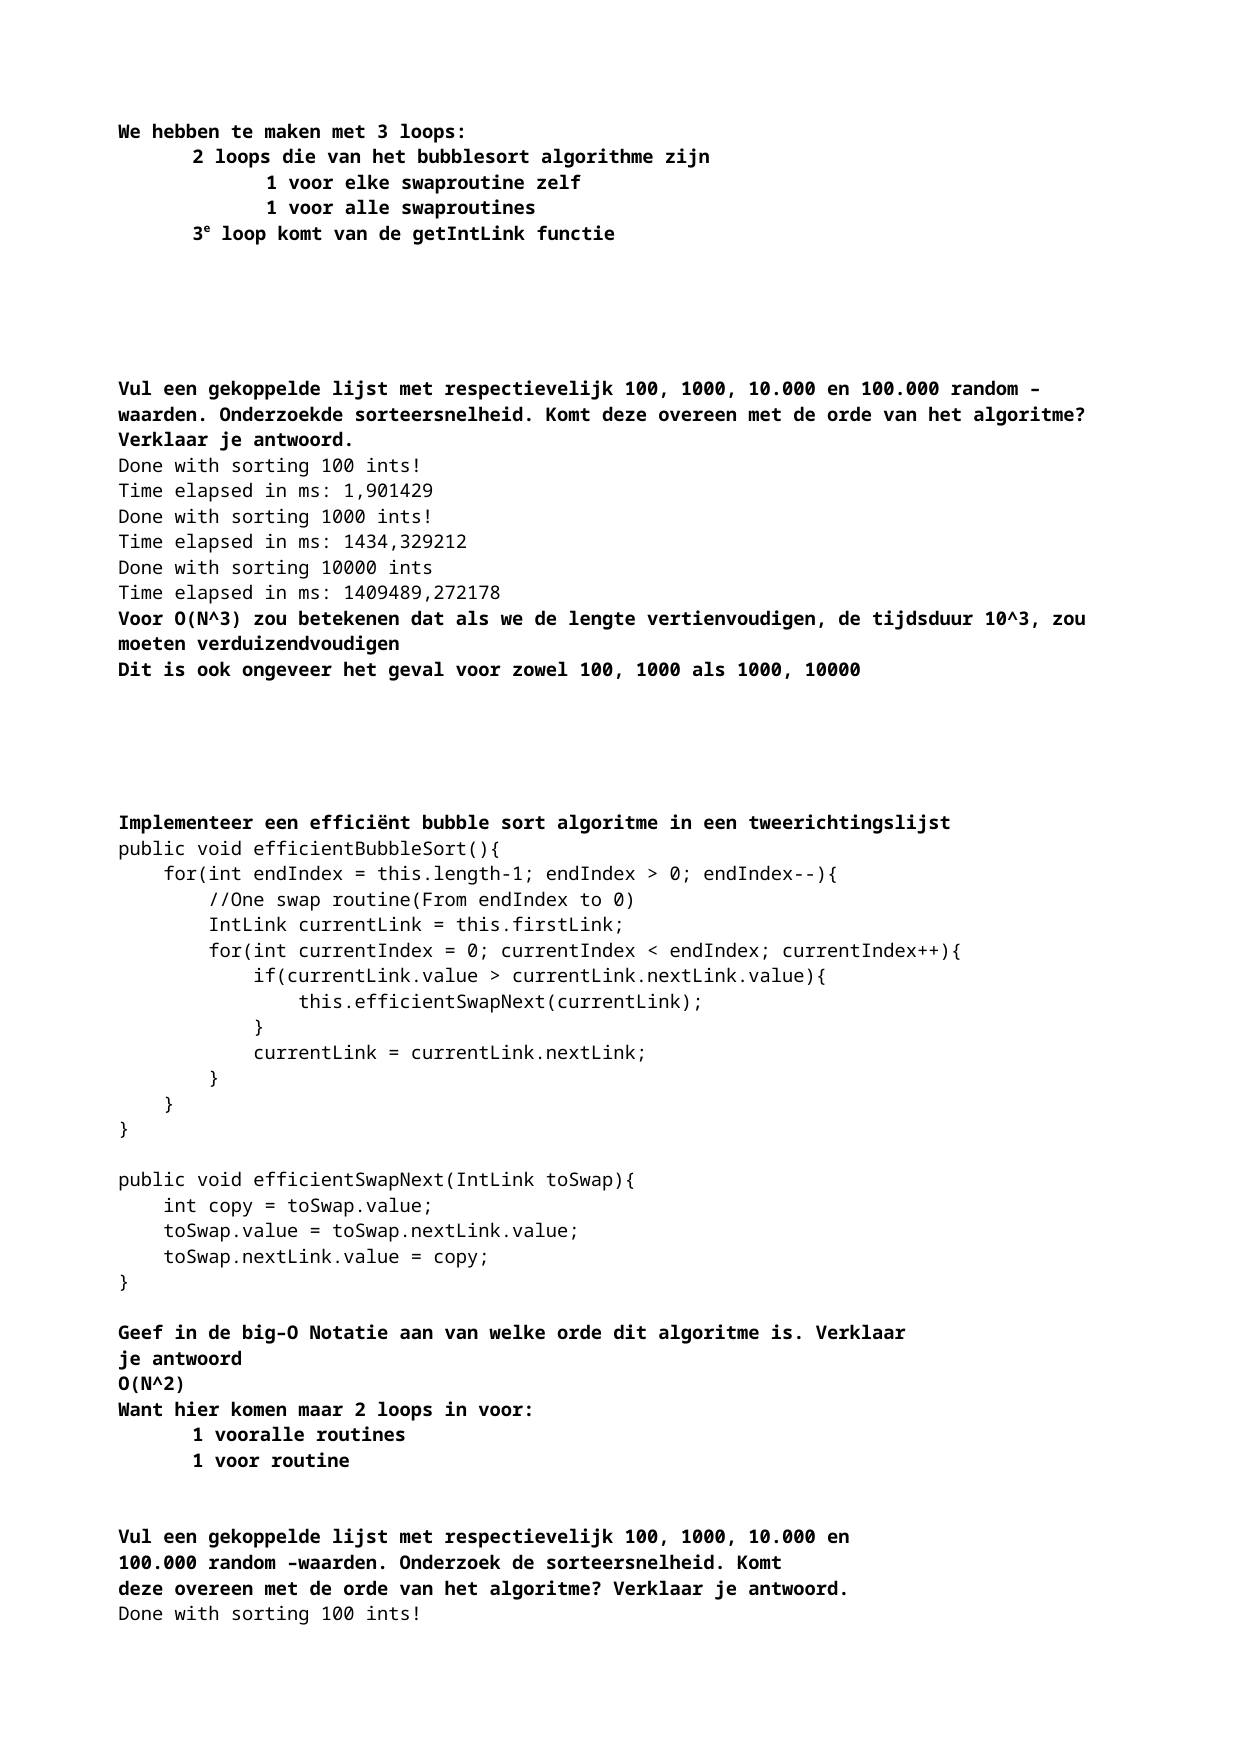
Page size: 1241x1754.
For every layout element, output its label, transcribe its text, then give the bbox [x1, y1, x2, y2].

text We hebben te maken met 3 loops: [118, 118, 1122, 144]
text 2 loops die van het bubblesort algorithme zijn [118, 144, 1122, 169]
text Voor O(N^3) zou betekenen dat als we de lengte vertienvoudigen, de tijdsduur 10^3, zou moeten verduizendvoudigen [118, 605, 1122, 656]
text Done with sorting 10000 ints [118, 554, 1122, 579]
text 1 vooralle routines [118, 1422, 1122, 1447]
text Vul een gekoppelde lijst met respectievelijk 100, 1000, 10.000 en [118, 1524, 1122, 1549]
text Vul een gekoppelde lijst met respectievelijk 100, 1000, 10.000 en 100.000 random – waarden. Onderzoekde sorteersnelheid. Komt deze overeen met de orde van het algoritme? Verklaar je antwoord. [118, 375, 1122, 452]
text O(N^2) [118, 1371, 1122, 1396]
text Want hier komen maar 2 loops in voor: [118, 1396, 1122, 1422]
text Dit is ook ongeveer het geval voor zowel 100, 1000 als 1000, 10000 [118, 656, 1122, 682]
text Done with sorting 100 ints! [118, 1600, 1122, 1626]
text public void efficientBubbleSort(){ for(int endIndex = this.length-1; endIndex > 0; endIndex--){ //One swap routine(From endIndex to 0) IntLink currentLink = this.firstLink; for(int currentIndex = 0; currentIndex < endIndex; currentIndex++){ if(currentLink.value > currentLink.nextLink.value){ this.efficientSwapNext(currentLink); } currentLink = currentLink.nextLink; } } } public void efficientSwapNext(IntLink toSwap){ int copy = toSwap.value; toSwap.value = toSwap.nextLink.value; toSwap.nextLink.value = copy; } [118, 835, 1122, 1294]
text 1 voor elke swaproutine zelf [118, 169, 1122, 195]
text Time elapsed in ms: 1409489,272178 [118, 579, 1122, 605]
text Done with sorting 100 ints! [118, 452, 1122, 477]
text deze overeen met de orde van het algoritme? Verklaar je antwoord. [118, 1575, 1122, 1600]
text Time elapsed in ms: 1,901429 [118, 477, 1122, 503]
text Implementeer een efficiënt bubble sort algoritme in een tweerichtingslijst [118, 809, 1122, 835]
text 1 voor routine [118, 1447, 1122, 1473]
text Done with sorting 1000 ints! [118, 503, 1122, 528]
text Time elapsed in ms: 1434,329212 [118, 528, 1122, 554]
text je antwoord [118, 1345, 1122, 1371]
text 100.000 random –waarden. Onderzoek de sorteersnelheid. Komt [118, 1549, 1122, 1575]
text Geef in de big–O Notatie aan van welke orde dit algoritme is. Verklaar [118, 1320, 1122, 1345]
text 3e loop komt van de getIntLink functie [118, 220, 1122, 246]
text 1 voor alle swaproutines [118, 195, 1122, 220]
